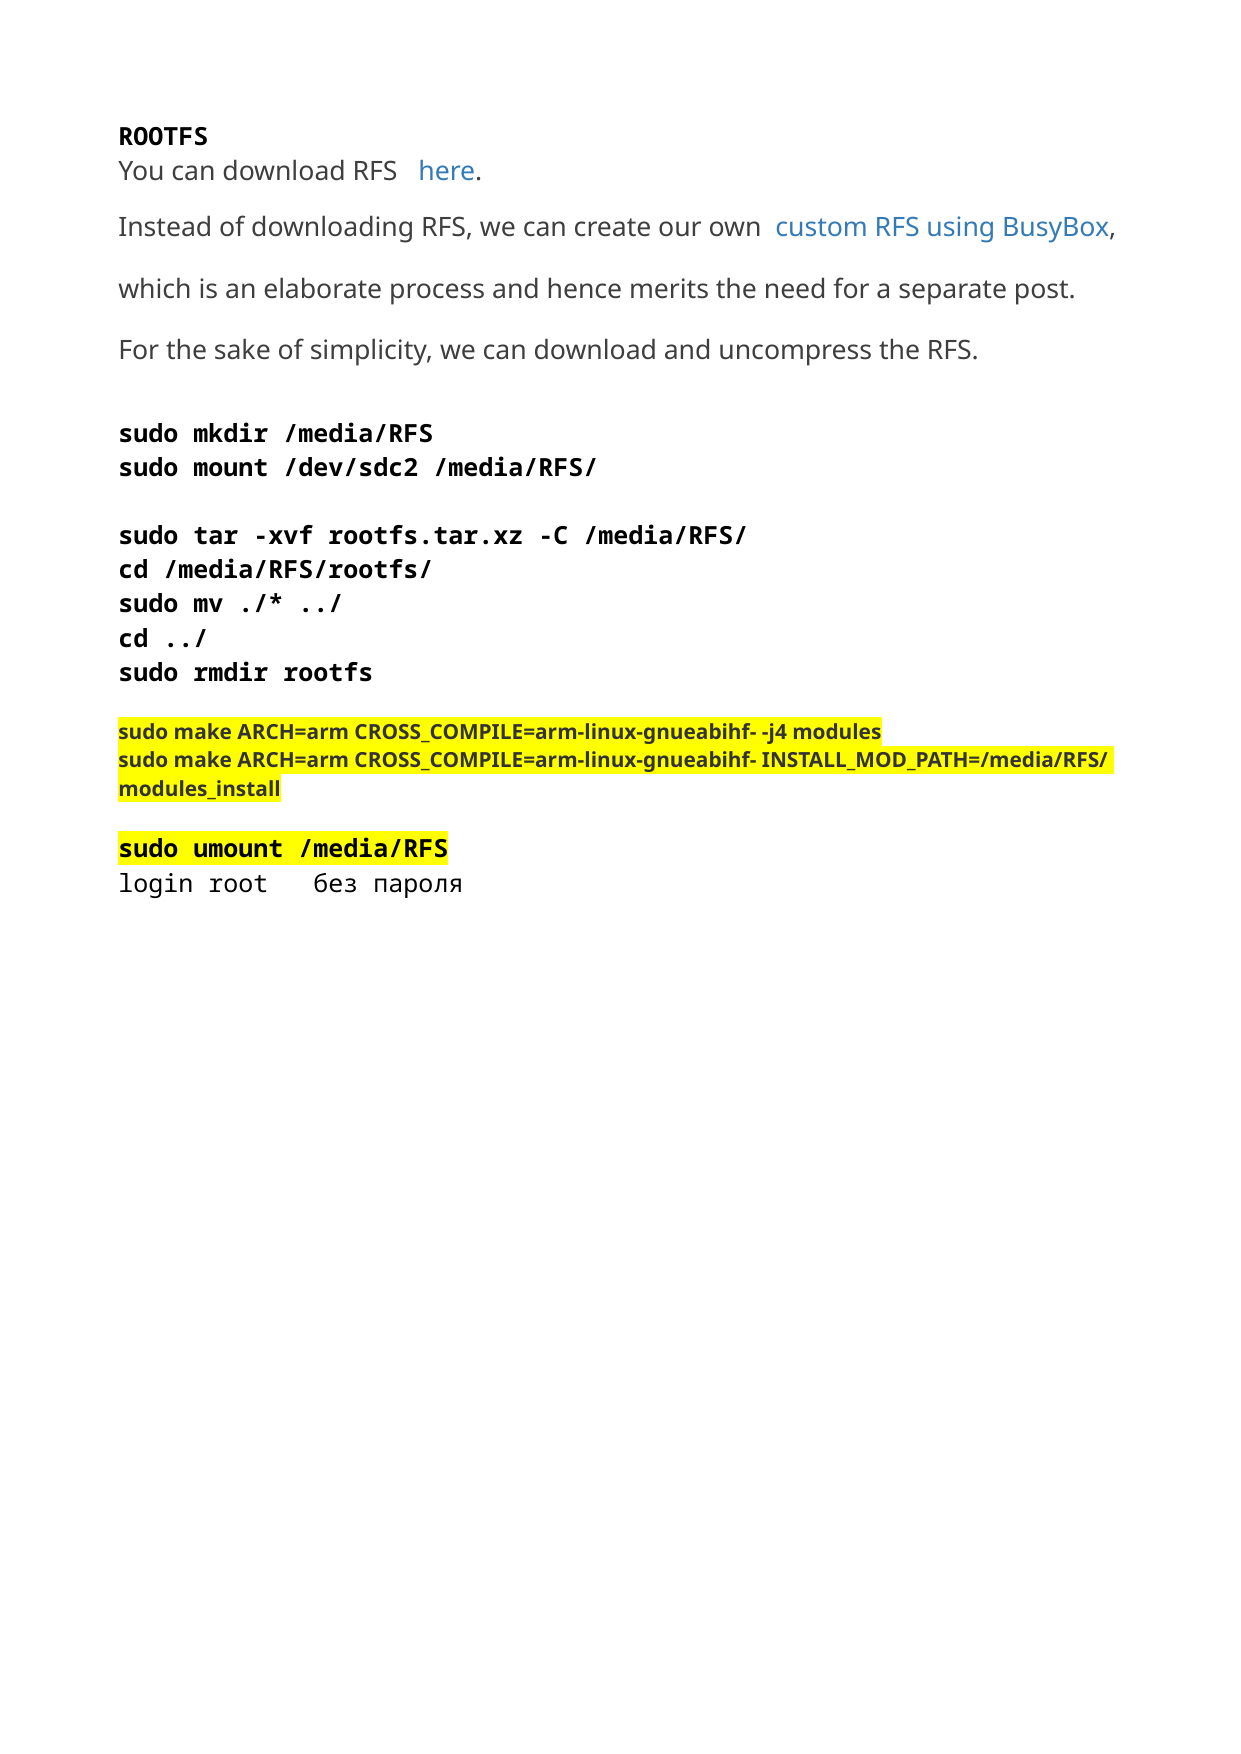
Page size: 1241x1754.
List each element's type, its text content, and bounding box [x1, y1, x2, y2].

text sudo umount /media/RFS [118, 831, 1122, 865]
text sudo make ARCH=arm CROSS_COMPILE=arm-linux-gnueabihf- INSTALL_MOD_PATH=/media/RFS/ modules_install [118, 746, 1122, 802]
text sudo rmdir rootfs [118, 654, 1122, 688]
text sudo make ARCH=arm CROSS_COMPILE=arm-linux-gnueabihf- -j4 modules [118, 717, 1122, 746]
text sudo mv ./* ../ [118, 586, 1122, 620]
text cd ../ [118, 620, 1122, 654]
text sudo mkdir /media/RFS [118, 416, 1122, 450]
text Instead of downloading RFS, we can create our own custom RFS using BusyBox, which is an elaborate process and hence merits the need for a separate post. For the sake of simplicity, we can download and uncompress the RFS. [118, 208, 1122, 367]
text sudo mount /dev/sdc2 /media/RFS/ [118, 450, 1122, 484]
text login root без пароля [118, 865, 1122, 899]
text sudo tar -xvf rootfs.tar.xz -C /media/RFS/ [118, 518, 1122, 552]
text ROOTFS [118, 118, 1122, 152]
text You can download RFS here. [118, 152, 1122, 188]
text cd /media/RFS/rootfs/ [118, 552, 1122, 586]
